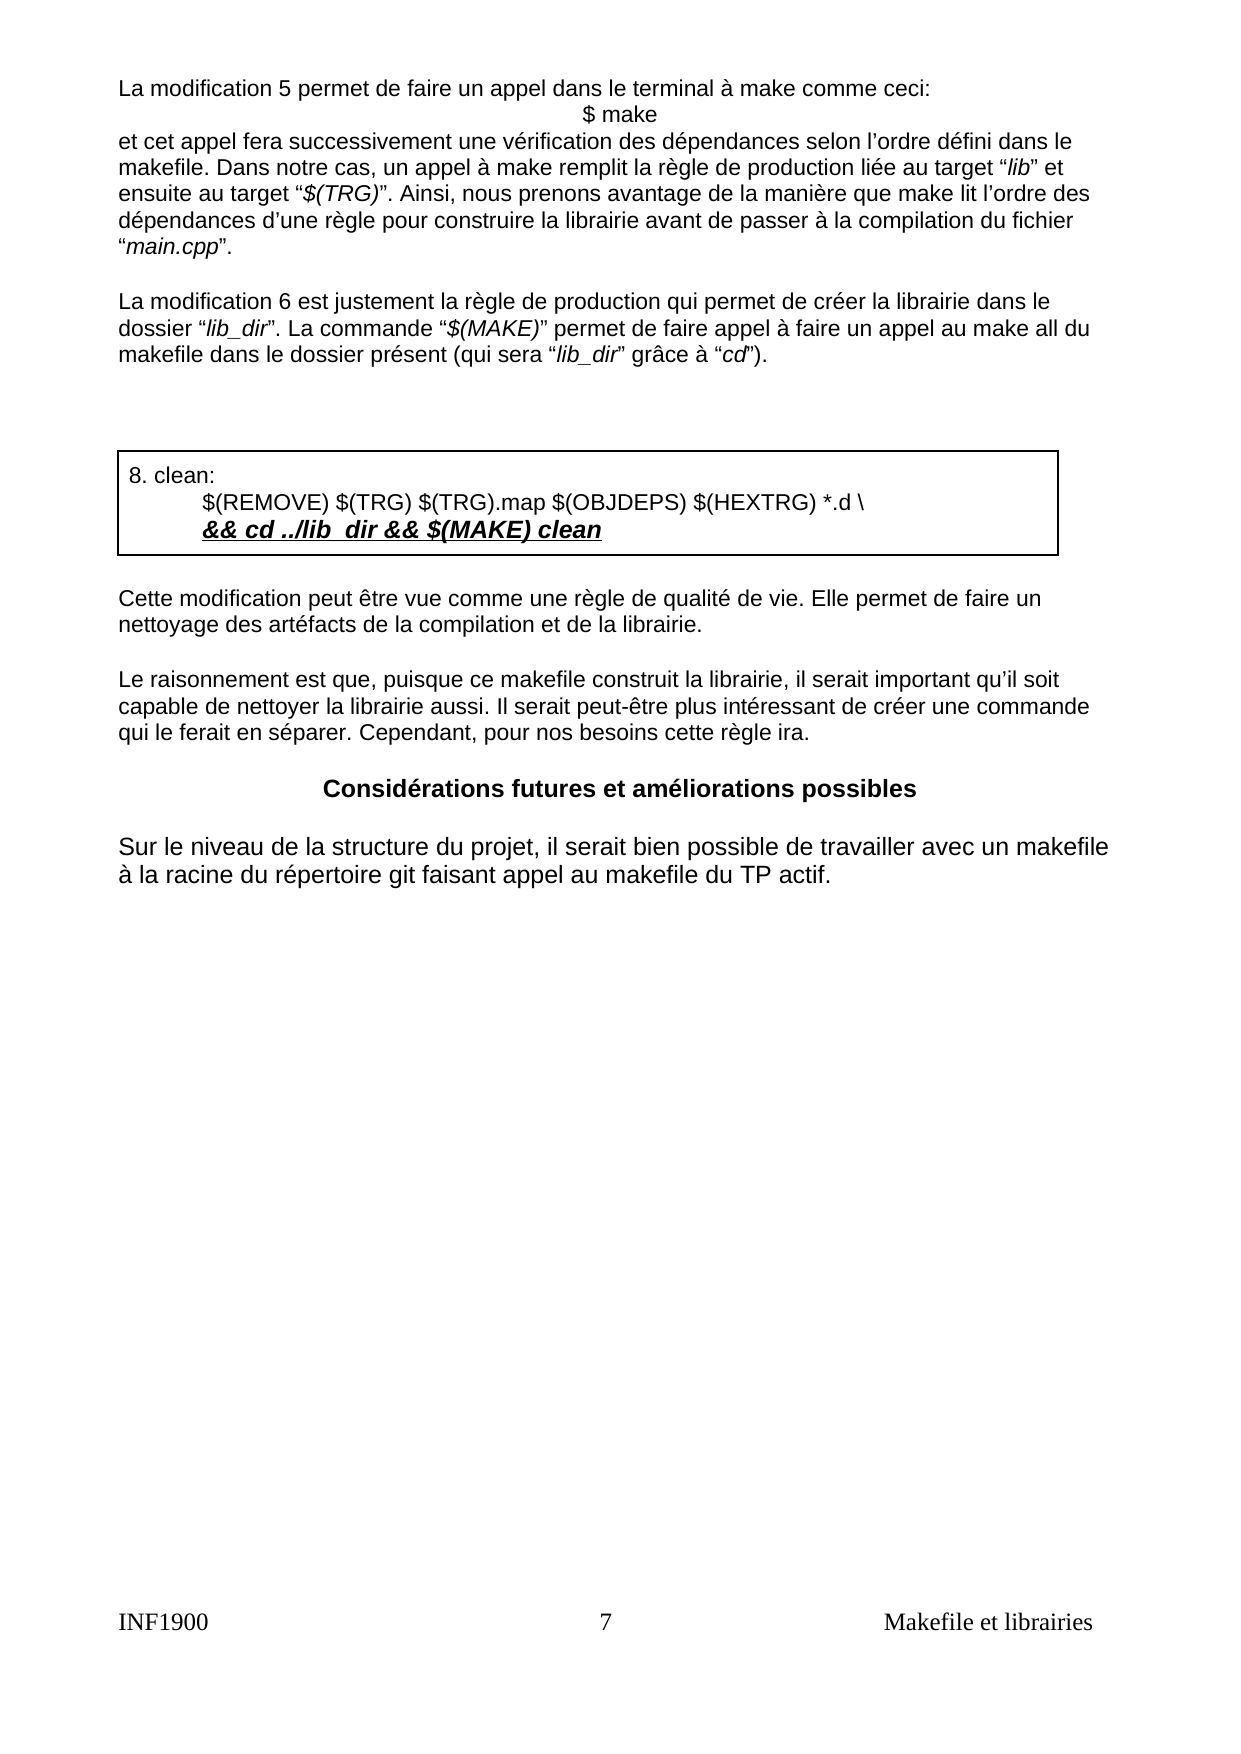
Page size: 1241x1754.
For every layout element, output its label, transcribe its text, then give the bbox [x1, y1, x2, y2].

text La modification 6 est justement la règle de production qui permet de créer la librairie dans le dossier “lib_dir”. La commande “$(MAKE)” permet de faire appel à faire un appel au make all du makefile dans le dossier présent (qui sera “lib_dir” grâce à “cd”). [118, 288, 1122, 367]
table_header 8. clean: $(REMOVE) $(TRG) $(TRG).map $(OBJDEPS) $(HEXTRG) *.d \ && cd ../lib_dir && $(MAKE) clean [119, 452, 1057, 554]
text Sur le niveau de la structure du projet, il serait bien possible de travailler avec un makefile à la racine du répertoire git faisant appel au makefile du TP actif. [118, 832, 1122, 889]
text La modification 5 permet de faire un appel dans le terminal à make comme ceci: [118, 75, 1122, 101]
text Le raisonnement est que, puisque ce makefile construit la librairie, il serait important qu’il soit capable de nettoyer la librairie aussi. Il serait peut-être plus intéressant de créer une commande qui le ferait en séparer. Cependant, pour nos besoins cette règle ira. [118, 666, 1122, 746]
text Considérations futures et améliorations possibles [118, 774, 1122, 803]
text $ make [118, 101, 1122, 128]
text et cet appel fera successivement une vérification des dépendances selon l’ordre défini dans le makefile. Dans notre cas, un appel à make remplit la règle de production liée au target “lib” et ensuite au target “$(TRG)”. Ainsi, nous prenons avantage de la manière que make lit l’ordre des dépendances d’une règle pour construire la librairie avant de passer à la compilation du fichier “main.cpp”. [118, 128, 1122, 259]
text Cette modification peut être vue comme une règle de qualité de vie. Elle permet de faire un nettoyage des artéfacts de la compilation et de la librairie. [118, 585, 1122, 638]
